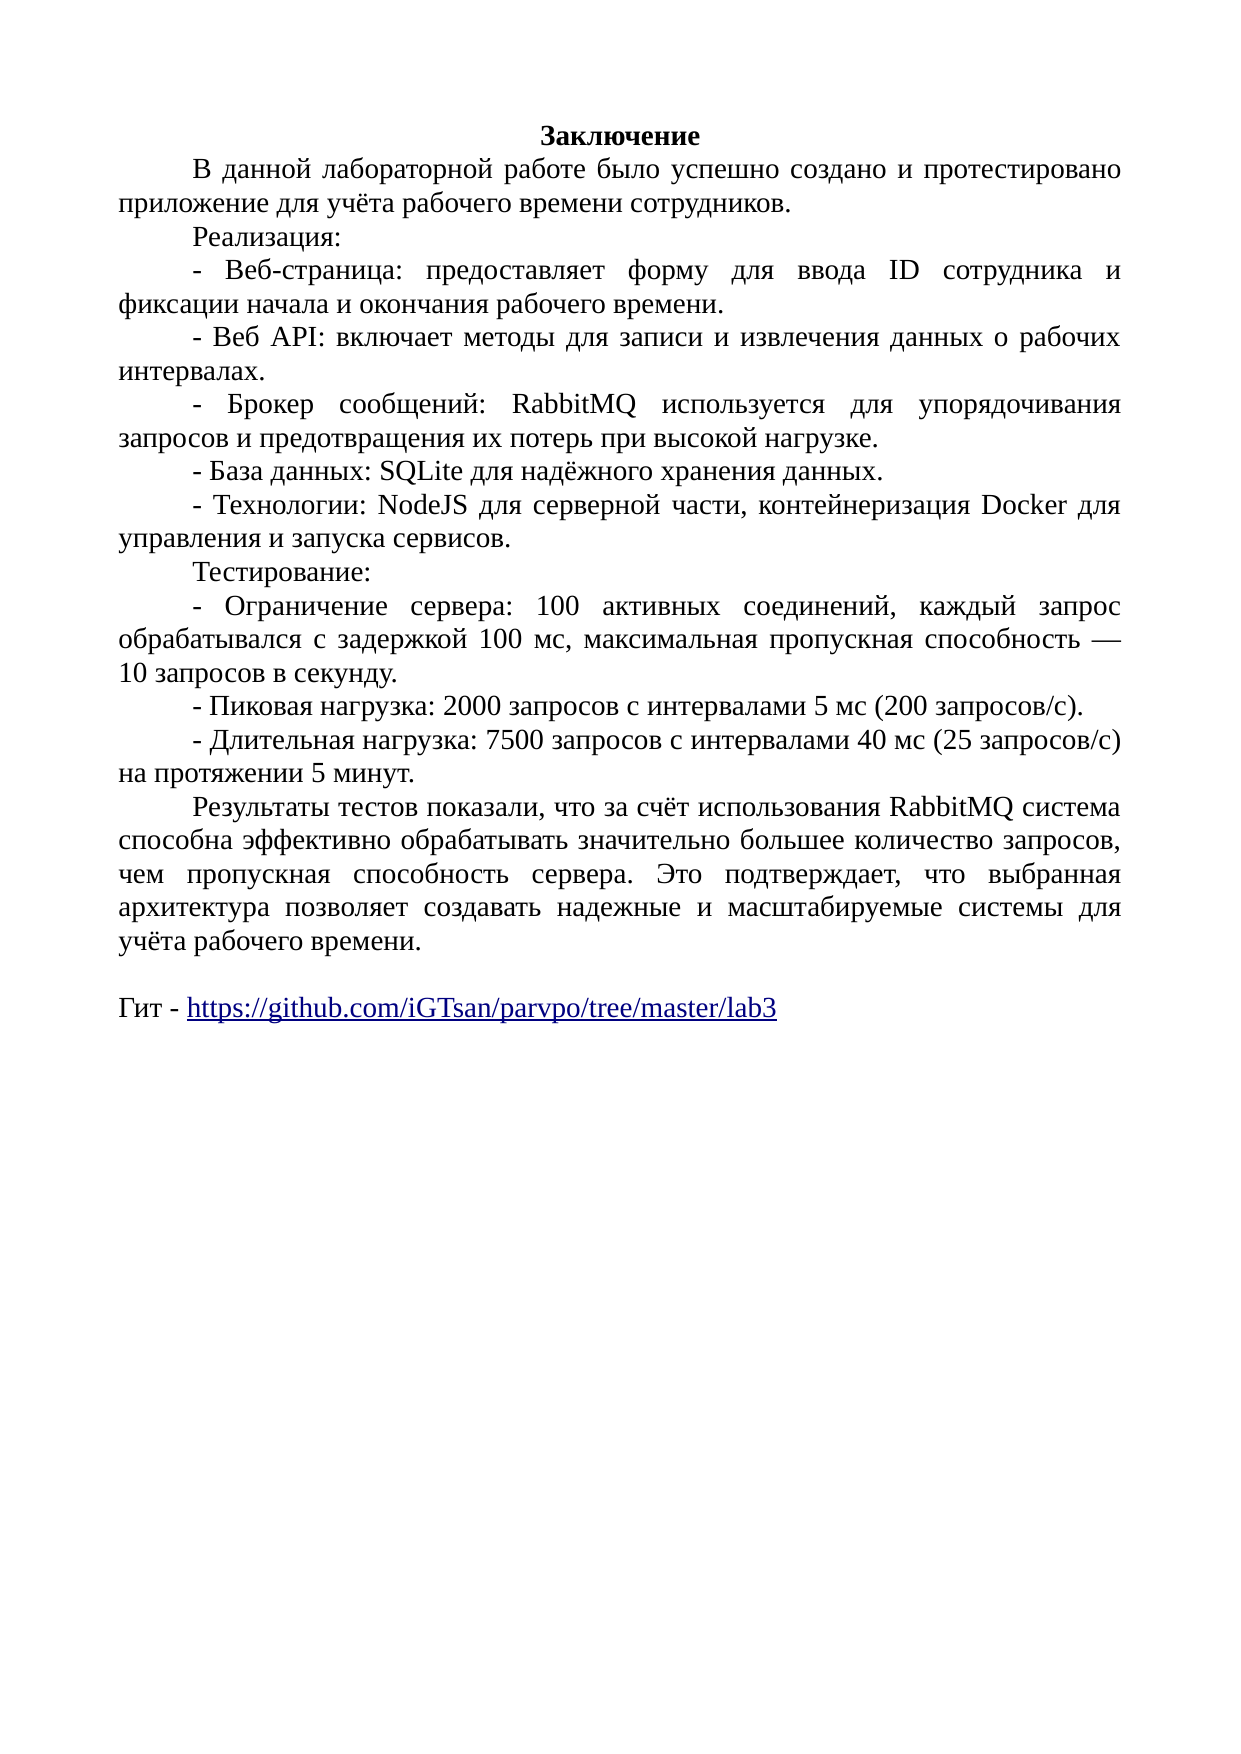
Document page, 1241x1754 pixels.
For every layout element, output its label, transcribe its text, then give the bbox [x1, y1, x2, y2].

text - Технологии: NodeJS для серверной части, контейнеризация Docker для управления и запуска сервисов. [118, 487, 1122, 554]
text - Пиковая нагрузка: 2000 запросов с интервалами 5 мс (200 запросов/с). [118, 688, 1122, 722]
text В данной лабораторной работе было успешно создано и протестировано приложение для учёта рабочего времени сотрудников. [118, 152, 1122, 219]
text - Ограничение сервера: 100 активных соединений, каждый запрос обрабатывался с задержкой 100 мс, максимальная пропускная способность — 10 запросов в секунду. [118, 588, 1122, 688]
text Реализация: [118, 219, 1122, 252]
text Заключение [118, 118, 1122, 152]
text Гит - https://github.com/iGTsan/parvpo/tree/master/lab3 [118, 990, 1122, 1024]
text Тестирование: [118, 554, 1122, 588]
text - Веб-страница: предоставляет форму для ввода ID сотрудника и фиксации начала и окончания рабочего времени. [118, 252, 1122, 319]
text - Длительная нагрузка: 7500 запросов с интервалами 40 мс (25 запросов/с) на протяжении 5 минут. [118, 722, 1122, 789]
text - База данных: SQLite для надёжного хранения данных. [118, 453, 1122, 487]
text Результаты тестов показали, что за счёт использования RabbitMQ система способна эффективно обрабатывать значительно большее количество запросов, чем пропускная способность сервера. Это подтверждает, что выбранная архитектура позволяет создавать надежные и масштабируемые системы для учёта рабочего времени. [118, 789, 1122, 957]
text - Брокер сообщений: RabbitMQ используется для упорядочивания запросов и предотвращения их потерь при высокой нагрузке. [118, 386, 1122, 453]
text - Веб API: включает методы для записи и извлечения данных о рабочих интервалах. [118, 319, 1122, 386]
